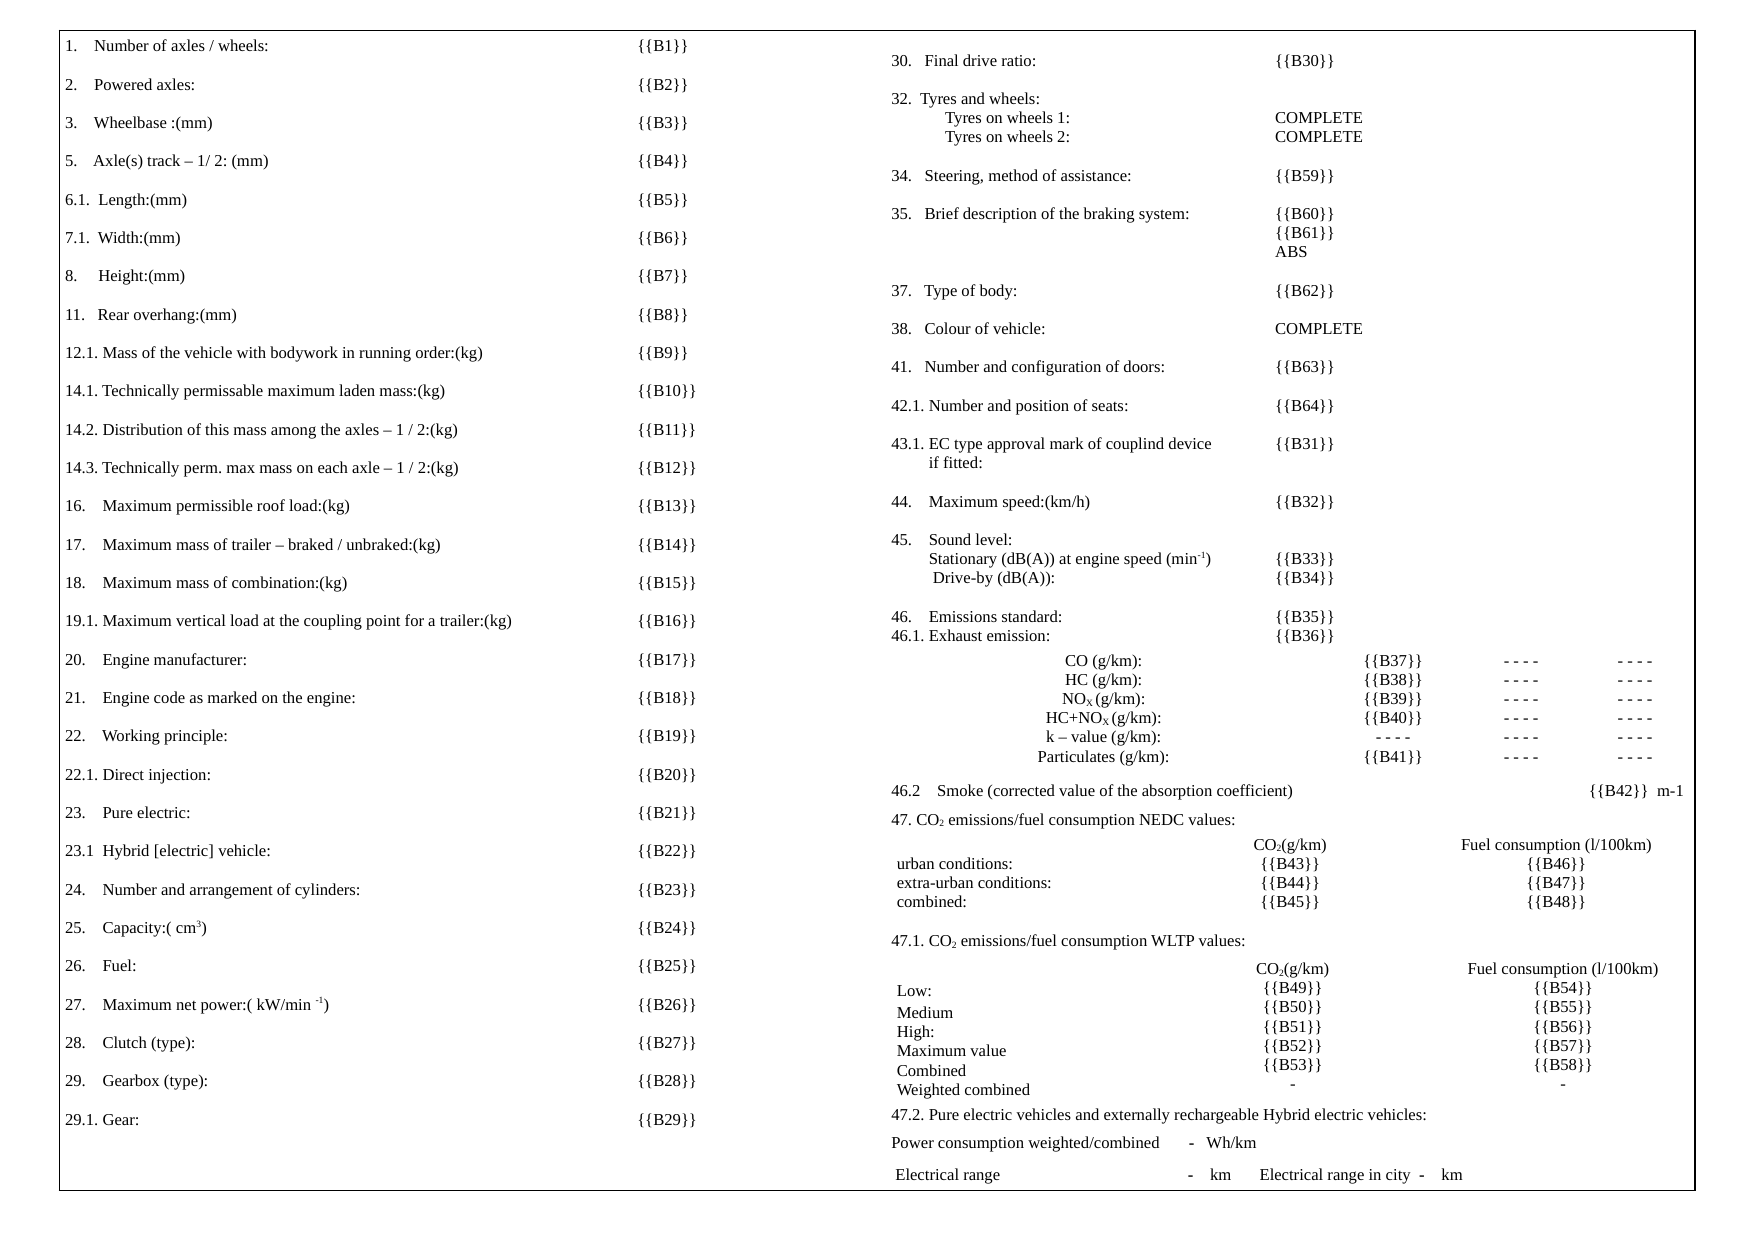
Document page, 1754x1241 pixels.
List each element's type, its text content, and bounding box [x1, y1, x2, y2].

table_header Fuel consumption (l/100km) {{B46}} {{B47}} {{B48}} [1423, 829, 1689, 917]
table_header CO (g/km): HC (g/km): NOX (g/km): HC+NOX (g/km): k – value (g/km): Particulates (g/km): [891, 645, 1316, 781]
table_header {{B37}} {{B38}} {{B39}} {{B40}} - - - - {{B41}} [1316, 645, 1470, 781]
table_header Low: Medium High: Maximum value Combined Weighted combined [891, 953, 1157, 1104]
table_header urban conditions: extra-urban conditions: combined: [891, 829, 1157, 917]
table_header [60, 31, 885, 1190]
table_header {{B1}} {{B2}} {{B3}} {{B4}} {{B5}} {{B6}} {{B7}} {{B8}} {{B9}} {{B10}} {{B11}} {{B12}} {{B13}} {{B14}} {{B15}} {{B16}} {{B17}} {{B18}} {{B19}} {{B20}} {{B21}} {{B22}} {{B23}} {{B24}} {{B25}} {{B26}} {{B27}} {{B28}} {{B29}} [637, 36, 885, 1167]
table_header 30. Final drive ratio: 32. Tyres and wheels: Tyres on wheels 1: Tyres on wheels 2: 34. Steering, method of assistance: 35. Brief description of the braking system: 37. Type of body: 38. Colour of vehicle: 41. Number and configuration of doors: 42.1. Number and position of seats: 43.1. EC type approval mark of couplind device if fitted: 44. Maximum speed:(km/h) 45. Sound level: Stationary (dB(A)) at engine speed (min-1) Drive-by (dB(A)): 46. Emissions standard: 46.1. Exhaust emission: [891, 51, 1275, 645]
table_header CO2(g/km) {{B43}} {{B44}} {{B45}} [1157, 829, 1423, 917]
table_header - - - - - - - - - - - - - - - - - - - - - - - - [1576, 645, 1694, 781]
table_header 46.2 Smoke (corrected value of the absorption coefficient) {{B42}} m-1 47. CO2 emissions/fuel consumption NEDC values: 47.1. CO2 emissions/fuel consumption WLTP values: 47.2. Pure electric vehicles and externally rechargeable Hybrid electric vehicles: Power consumption weighted/combined - Wh/km Electrical range - km Electrical range in city - km [885, 31, 1694, 1190]
table_header CO2(g/km) {{B49}} {{B50}} {{B51}} {{B52}} {{B53}} - [1157, 953, 1428, 1104]
table_header - - - - - - - - - - - - - - - - - - - - - - - - [1470, 645, 1576, 781]
table_header 1. Number of axles / wheels: 2. Powered axles: 3. Wheelbase :(mm) 5. Axle(s) track – 1/ 2: (mm) 6.1. Length:(mm) 7.1. Width:(mm) 8. Height:(mm) 11. Rear overhang:(mm) 12.1. Mass of the vehicle with bodywork in running order:(kg) 14.1. Technically permissable maximum laden mass:(kg) 14.2. Distribution of this mass among the axles – 1 / 2:(kg) 14.3. Technically perm. max mass on each axle – 1 / 2:(kg) 16. Maximum permissible roof load:(kg) 17. Maximum mass of trailer – braked / unbraked:(kg) 18. Maximum mass of combination:(kg) 19.1. Maximum vertical load at the coupling point for a trailer:(kg) 20. Engine manufacturer: 21. Engine code as marked on the engine: 22. Working principle: 22.1. Direct injection: 23. Pure electric: 23.1 Hybrid [electric] vehicle: 24. Number and arrangement of cylinders: 25. Capacity:( cm3) 26. Fuel: 27. Maximum net power:( kW/min -1) 28. Clutch (type): 29. Gearbox (type): 29.1. Gear: [65, 36, 637, 1167]
table_header Fuel consumption (l/100km) {{B54}} {{B55}} {{B56}} {{B57}} {{B58}} - [1428, 953, 1694, 1104]
table_header {{B30}} COMPLETE COMPLETE {{B59}} {{B60}} {{B61}} ABS {{B62}} COMPLETE {{B63}} {{B64}} {{B31}} {{B32}} {{B33}} {{B34}} {{B35}} {{B36}} [1275, 51, 1694, 645]
